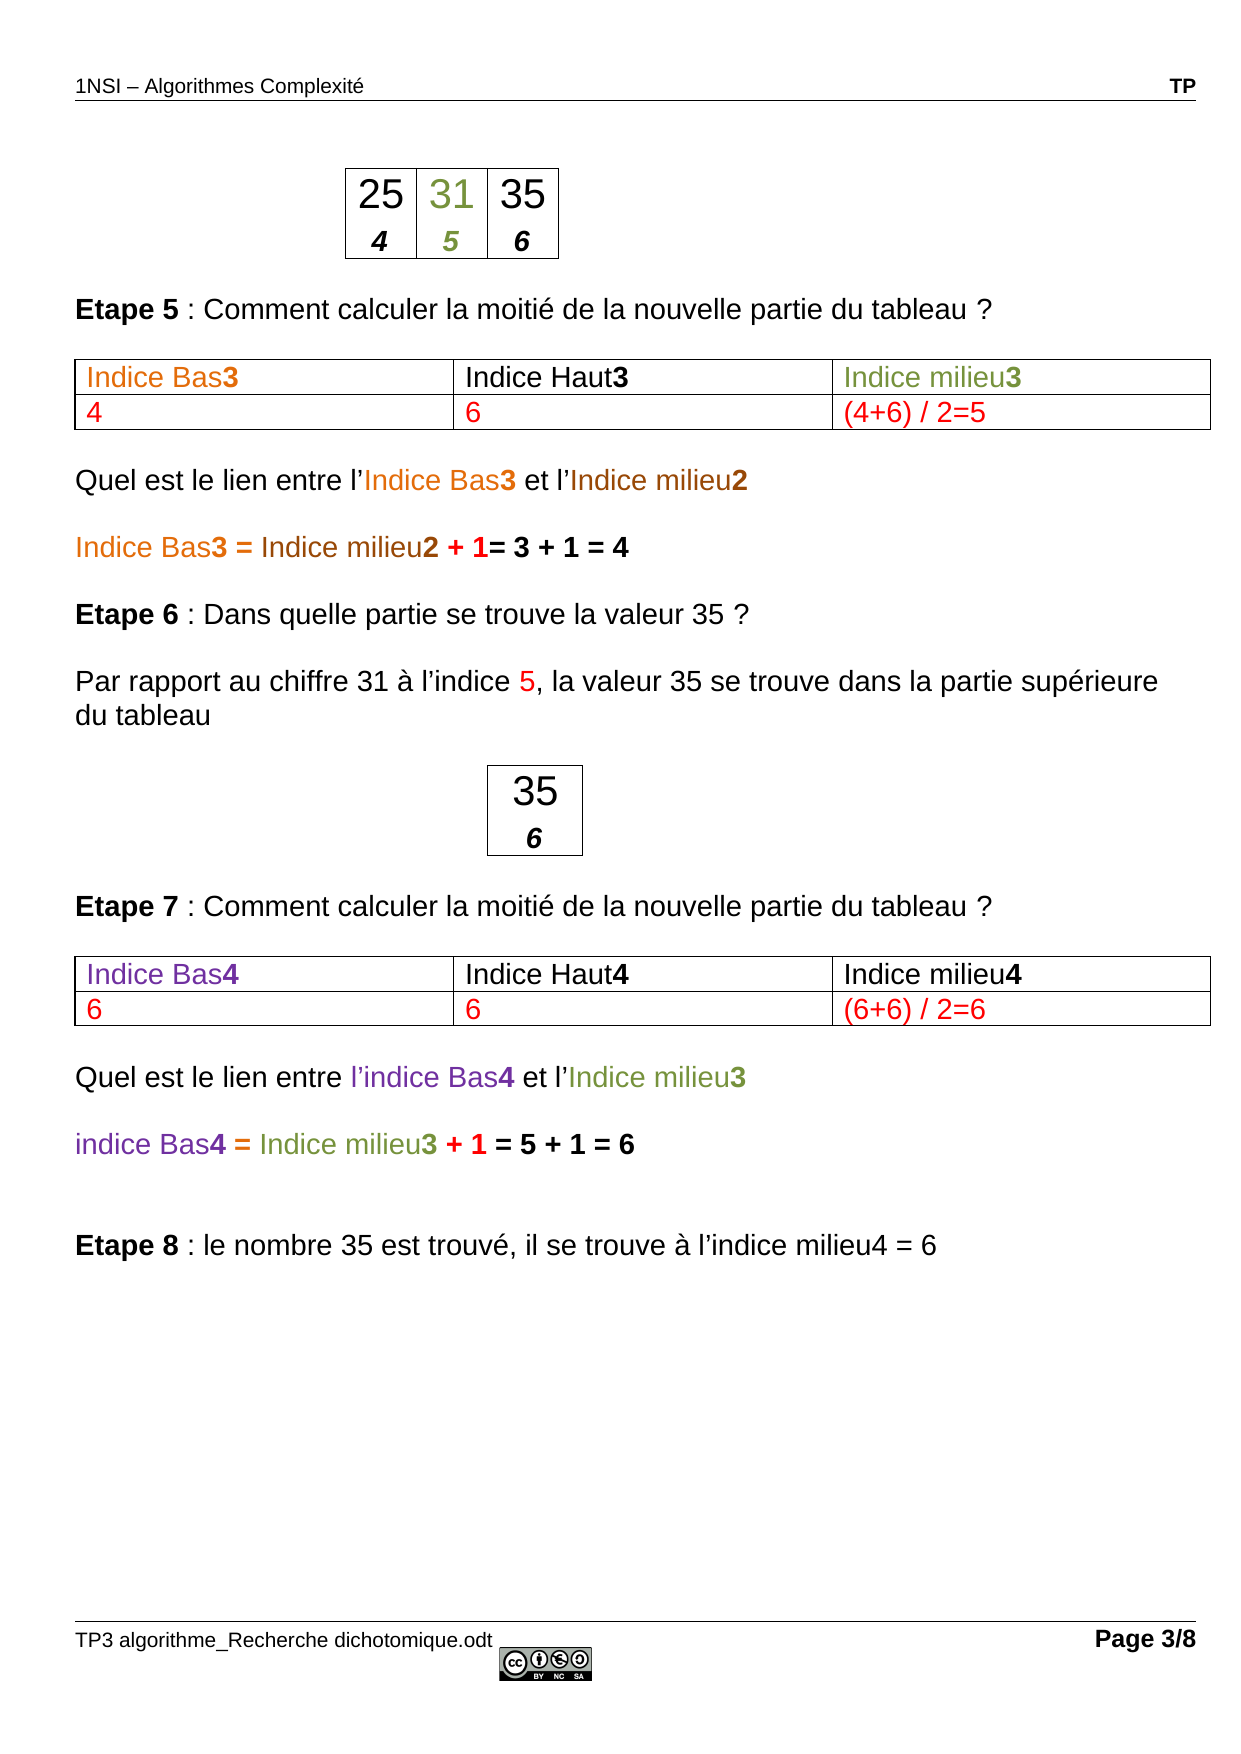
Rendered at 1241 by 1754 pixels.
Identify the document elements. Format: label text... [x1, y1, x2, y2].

table_header 25 4 [346, 169, 416, 258]
table_cell (4+6) / 2=5 [833, 395, 1210, 428]
text Par rapport au chiffre 31 à l’indice 5, la valeur 35 se trouve dans la partie supérieure du tableau [75, 664, 1196, 731]
picture [499, 1647, 592, 1681]
table_cell 6 [454, 992, 832, 1025]
text Etape 5 : Comment calculer la moitié de la nouvelle partie du tableau ? [75, 292, 1196, 326]
table_cell 6 [454, 395, 832, 428]
table_cell 4 [76, 395, 453, 428]
table_cell 6 [76, 992, 453, 1025]
table_header Indice Haut3 [454, 360, 832, 394]
text Etape 6 : Dans quelle partie se trouve la valeur 35 ? [75, 597, 1196, 631]
text Etape 7 : Comment calculer la moitié de la nouvelle partie du tableau ? [75, 889, 1196, 923]
table_header 35 6 [488, 169, 558, 258]
table_header Indice milieu4 [833, 957, 1210, 991]
text Indice Bas3 = Indice milieu2 + 1= 3 + 1 = 4 [75, 530, 1196, 564]
table_header Indice milieu3 [833, 360, 1210, 394]
table_header 31 5 [417, 169, 487, 258]
table_header 35 6 [488, 766, 582, 854]
text Quel est le lien entre l’Indice Bas3 et l’Indice milieu2 [75, 463, 1196, 497]
table_header Indice Haut4 [454, 957, 832, 991]
table_cell (6+6) / 2=6 [833, 992, 1210, 1025]
table_header Indice Bas4 [76, 957, 453, 991]
text Etape 8 : le nombre 35 est trouvé, il se trouve à l’indice milieu4 = 6 [75, 1228, 1196, 1261]
text Quel est le lien entre l’indice Bas4 et l’Indice milieu3 [75, 1060, 1196, 1093]
table_header Indice Bas3 [76, 360, 453, 394]
text indice Bas4 = Indice milieu3 + 1 = 5 + 1 = 6 [75, 1127, 1196, 1161]
